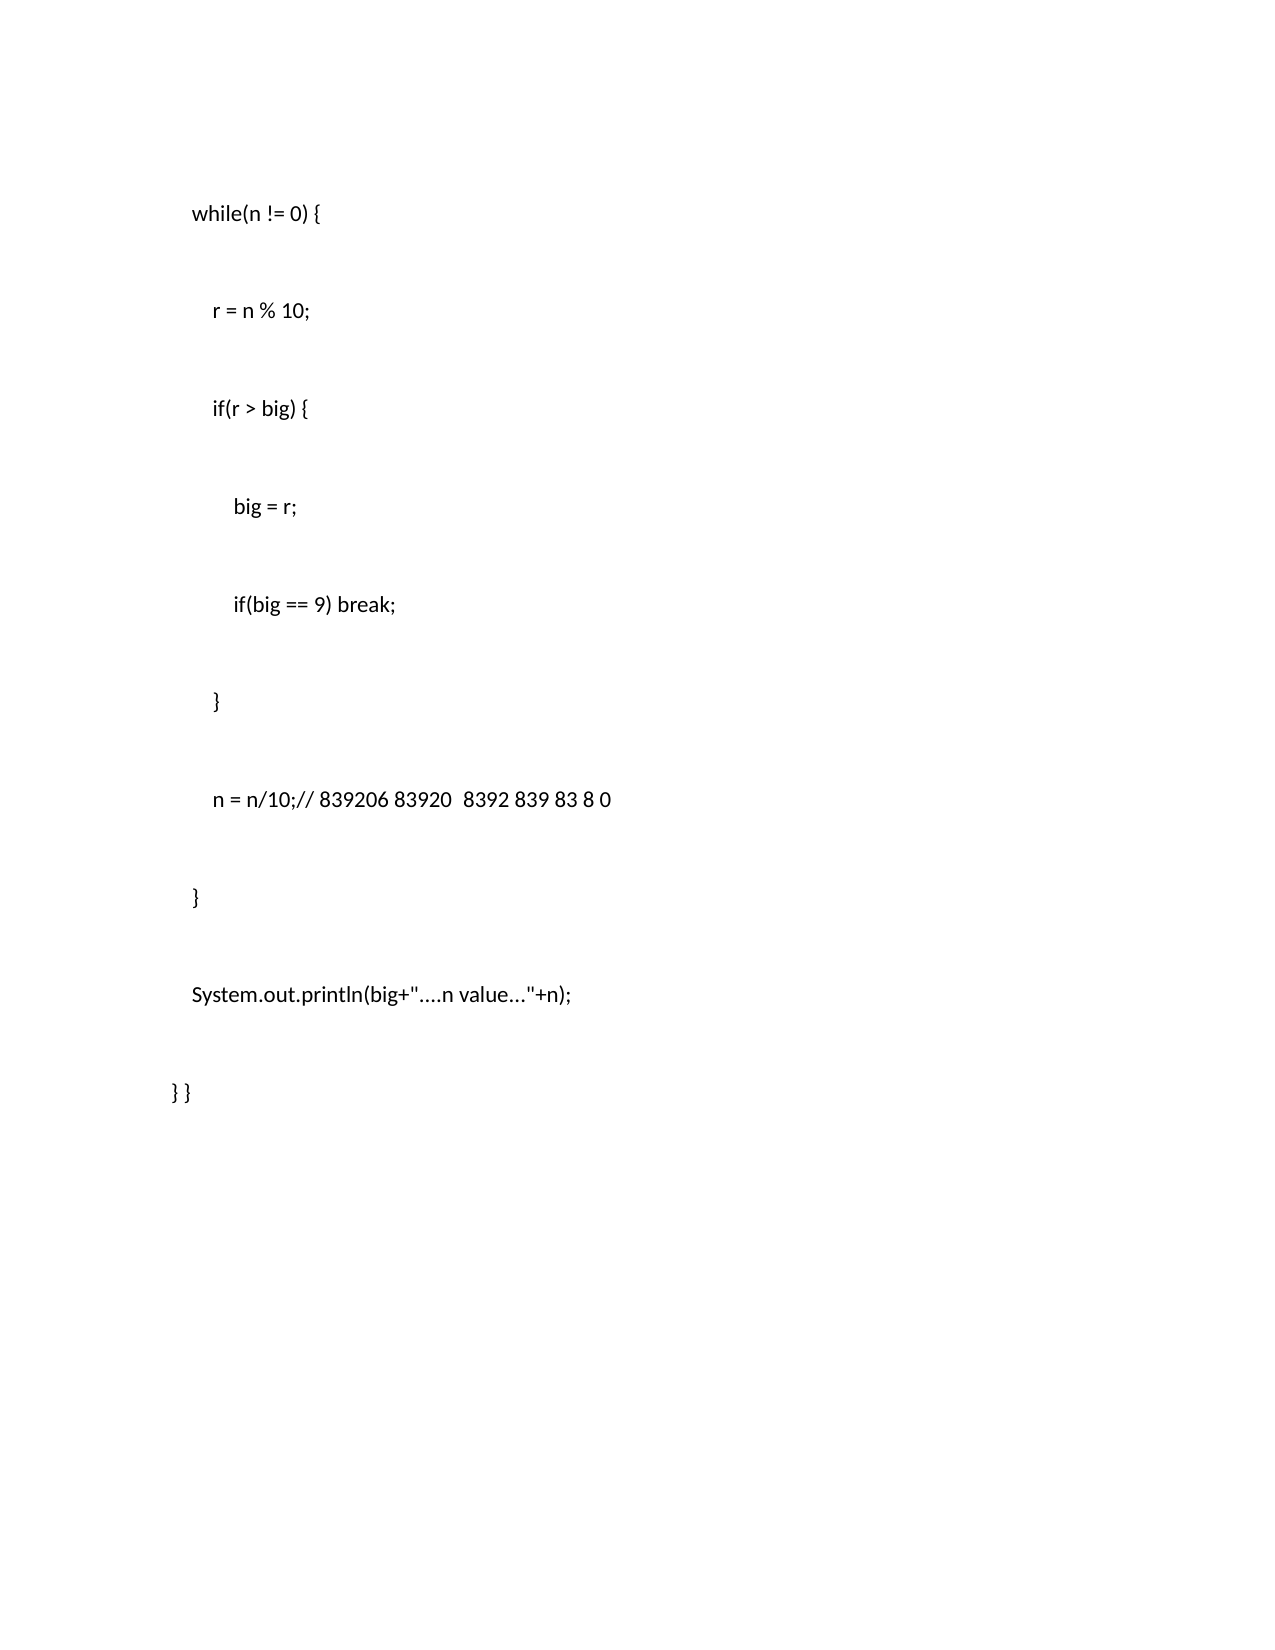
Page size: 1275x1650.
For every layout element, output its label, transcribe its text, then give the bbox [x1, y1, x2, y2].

text }​​​​​ [150, 687, 1125, 715]
text big = r; [150, 492, 1125, 520]
text r = n % 10; [150, 297, 1125, 324]
text n = n/10;// 839206 83920 8392 839 83 8 0 [150, 785, 1125, 813]
text if(r > big) {​​​​​ [150, 394, 1125, 422]
text while(n != 0) {​​​​​ [150, 199, 1125, 227]
text }​​​​​ }​​​​​ [150, 1078, 1125, 1106]
text if(big == 9) break; [150, 590, 1125, 618]
text System.out.println(big+"....n value..."+n); [150, 981, 1125, 1008]
text }​​​​​ [150, 883, 1125, 911]
